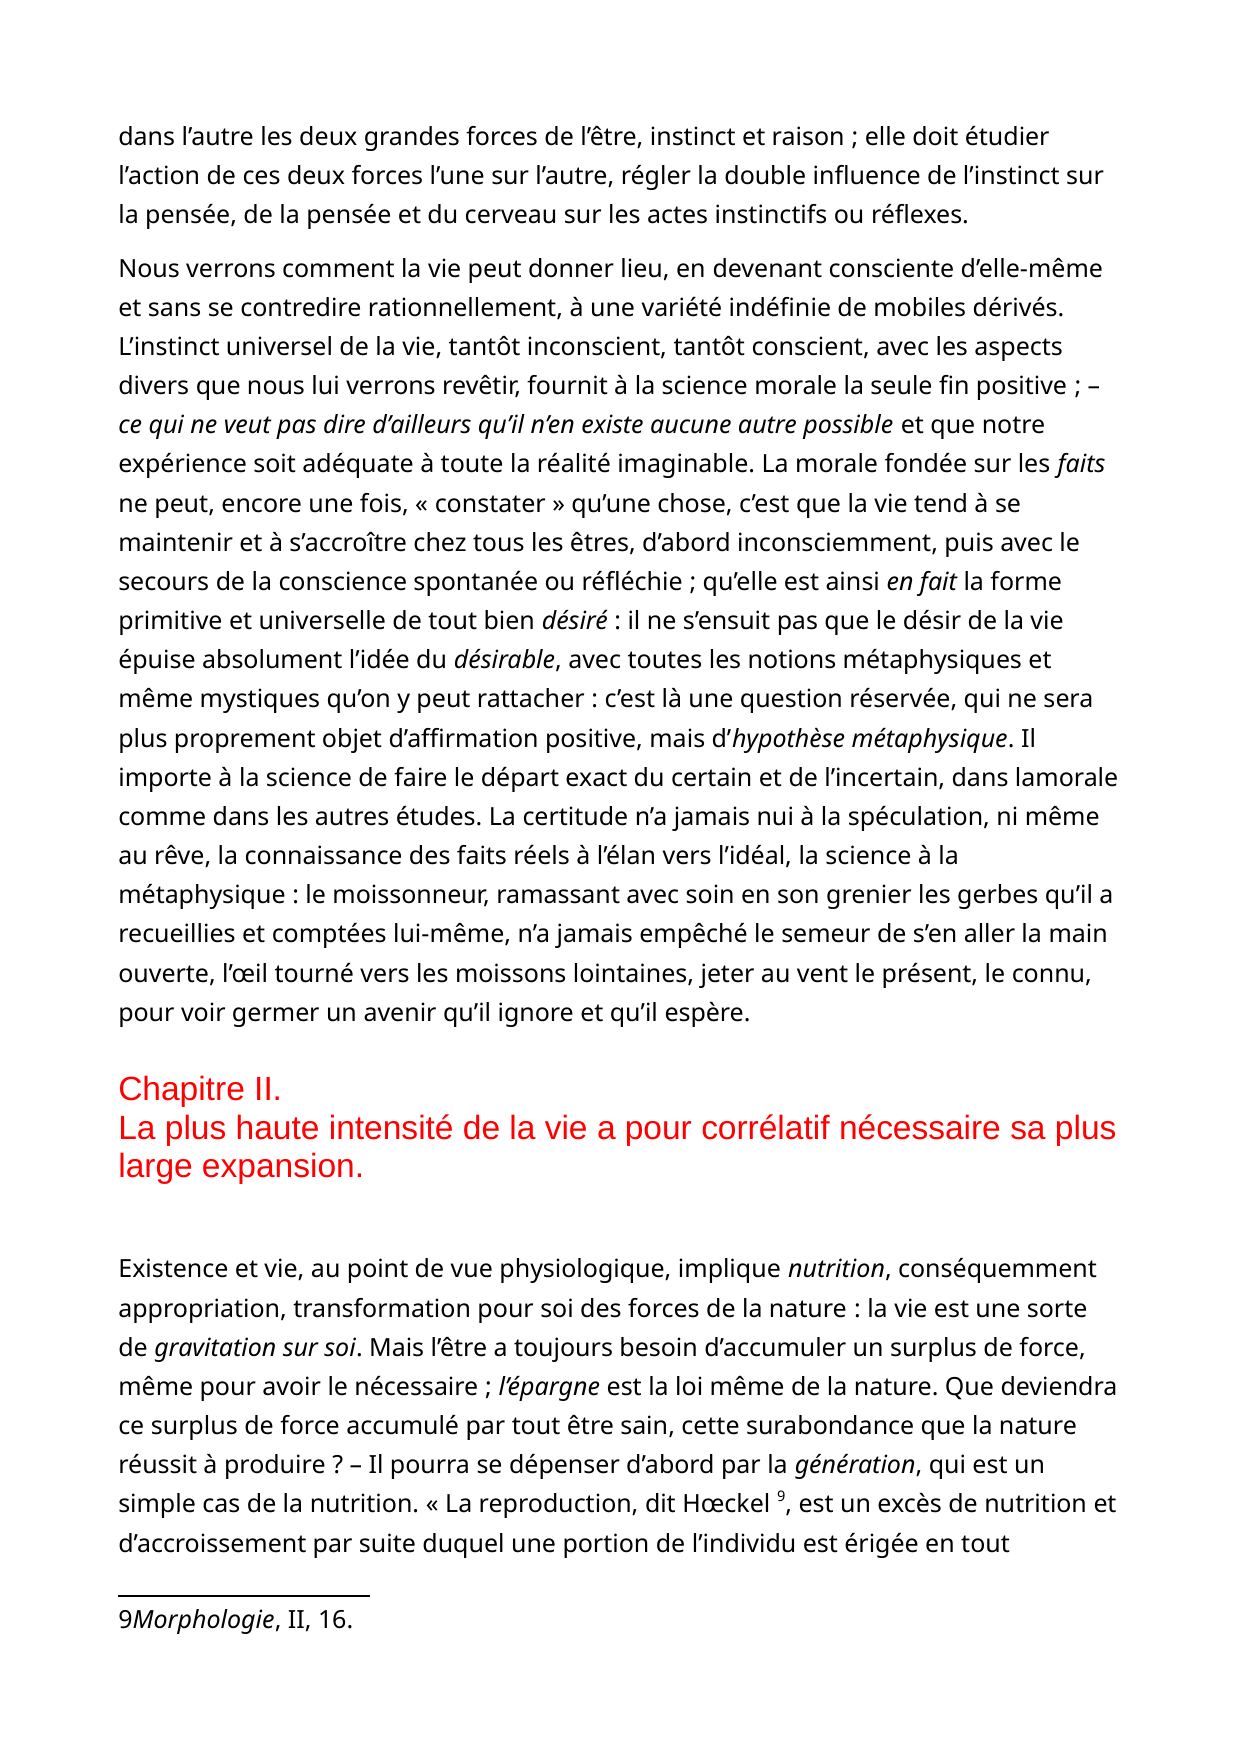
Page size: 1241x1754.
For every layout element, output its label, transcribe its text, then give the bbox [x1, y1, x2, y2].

text Morphologie, II, 16. [118, 1602, 1122, 1636]
subtitle Chapitre II. La plus haute intensité de la vie a pour corrélatif nécessaire sa plus large expansion. [118, 1069, 1122, 1185]
text dans l’autre les deux grandes forces de l’être, instinct et raison ; elle doit étudier l’action de ces deux forces l’une sur l’autre, régler la double influence de l’instinct sur la pensée, de la pensée et du cerveau sur les actes instinctifs ou réflexes. [118, 118, 1122, 231]
text Existence et vie, au point de vue physiologique, implique nutrition, conséquemment appropriation, transformation pour soi des forces de la nature : la vie est une sorte de gravitation sur soi. Mais l’être a toujours besoin d’accumuler un surplus de force, même pour avoir le nécessaire ; l’épargne est la loi même de la nature. Que deviendra ce surplus de force accumulé par tout être sain, cette surabondance que la nature réussit à produire ? – Il pourra se dépenser d’abord par la génération, qui est un simple cas de la nutrition. « La reproduction, dit Hœckel , est un excès de nutrition et d’accroissement par suite duquel une portion de l’individu est érigée en tout [118, 1251, 1122, 1559]
text Nous verrons comment la vie peut donner lieu, en devenant consciente d’elle-même et sans se contredire rationnellement, à une variété indéfinie de mobiles dérivés. L’instinct universel de la vie, tantôt inconscient, tantôt conscient, avec les aspects divers que nous lui verrons revêtir, fournit à la science morale la seule fin positive ; – ce qui ne veut pas dire d’ailleurs qu’il n’en existe aucune autre possible et que notre expérience soit adéquate à toute la réalité imaginable. La morale fondée sur les faits ne peut, encore une fois, « constater » qu’une chose, c’est que la vie tend à se maintenir et à s’accroître chez tous les êtres, d’abord inconsciemment, puis avec le secours de la conscience spontanée ou réfléchie ; qu’elle est ainsi en fait la forme primitive et universelle de tout bien désiré : il ne s’ensuit pas que le désir de la vie épuise absolument l’idée du désirable, avec toutes les notions métaphysiques et même mystiques qu’on y peut rattacher : c’est là une question réservée, qui ne sera plus proprement objet d’affirmation positive, mais d’hypothèse métaphysique. Il importe à la science de faire le départ exact du certain et de l’incertain, dans lamorale comme dans les autres études. La certitude n’a jamais nui à la spéculation, ni même au rêve, la connaissance des faits réels à l’élan vers l’idéal, la science à la métaphysique : le moissonneur, ramassant avec soin en son grenier les gerbes qu’il a recueillies et comptées lui-même, n’a jamais empêché le semeur de s’en aller la main ouverte, l’œil tourné vers les moissons lointaines, jeter au vent le présent, le connu, pour voir germer un avenir qu’il ignore et qu’il espère. [118, 250, 1122, 1028]
